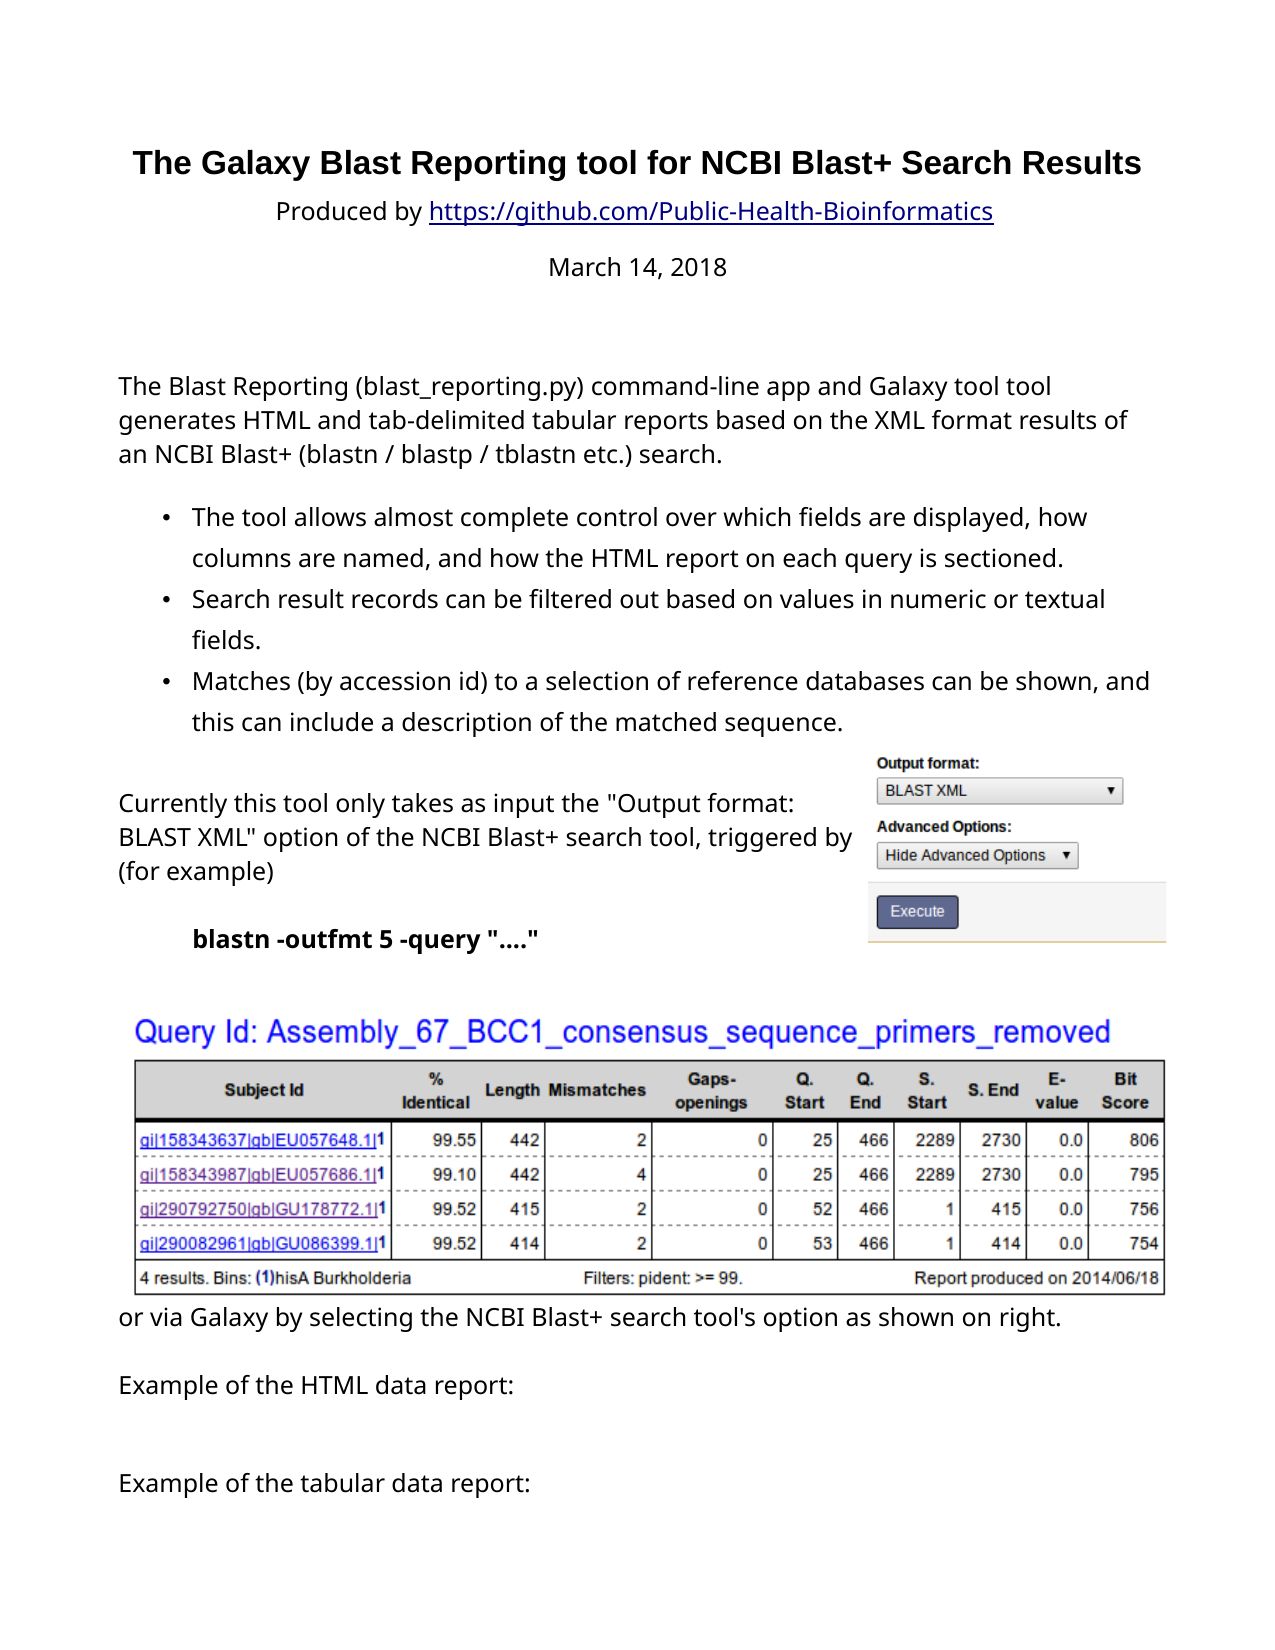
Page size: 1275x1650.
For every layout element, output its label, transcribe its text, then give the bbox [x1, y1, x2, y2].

text The Blast Reporting (blast_reporting.py) command-line app and Galaxy tool tool generates HTML and tab-delimited tabular reports based on the XML format results of an NCBI Blast+ (blastn / blastp / tblastn etc.) search. [118, 368, 1157, 471]
list Matches (by accession id) to a selection of reference databases can be shown, and this can include a description of the matched sequence. [162, 663, 1157, 738]
subtitle The Galaxy Blast Reporting tool for NCBI Blast+ Search Results [118, 143, 1157, 182]
text Produced by https://github.com/Public-Health-Bioinformatics [118, 194, 1157, 228]
text March 14, 2018 [118, 249, 1157, 283]
list Search result records can be filtered out based on values in numeric or textual fields. [162, 582, 1157, 657]
picture [129, 1011, 1168, 1300]
picture [867, 750, 1167, 949]
text blastn -outfmt 5 -query "...." or via Galaxy by selecting the NCBI Blast+ search tool's option as shown on right. Example of the HTML data report: [118, 922, 1157, 1402]
text Currently this tool only takes as input the "Output format: BLAST XML" option of the NCBI Blast+ search tool, triggered by (for example) [118, 786, 867, 922]
list The tool allows almost complete control over which fields are displayed, how columns are named, and how the HTML report on each query is sectioned. [162, 500, 1157, 575]
text Example of the tabular data report: [118, 1465, 1157, 1499]
